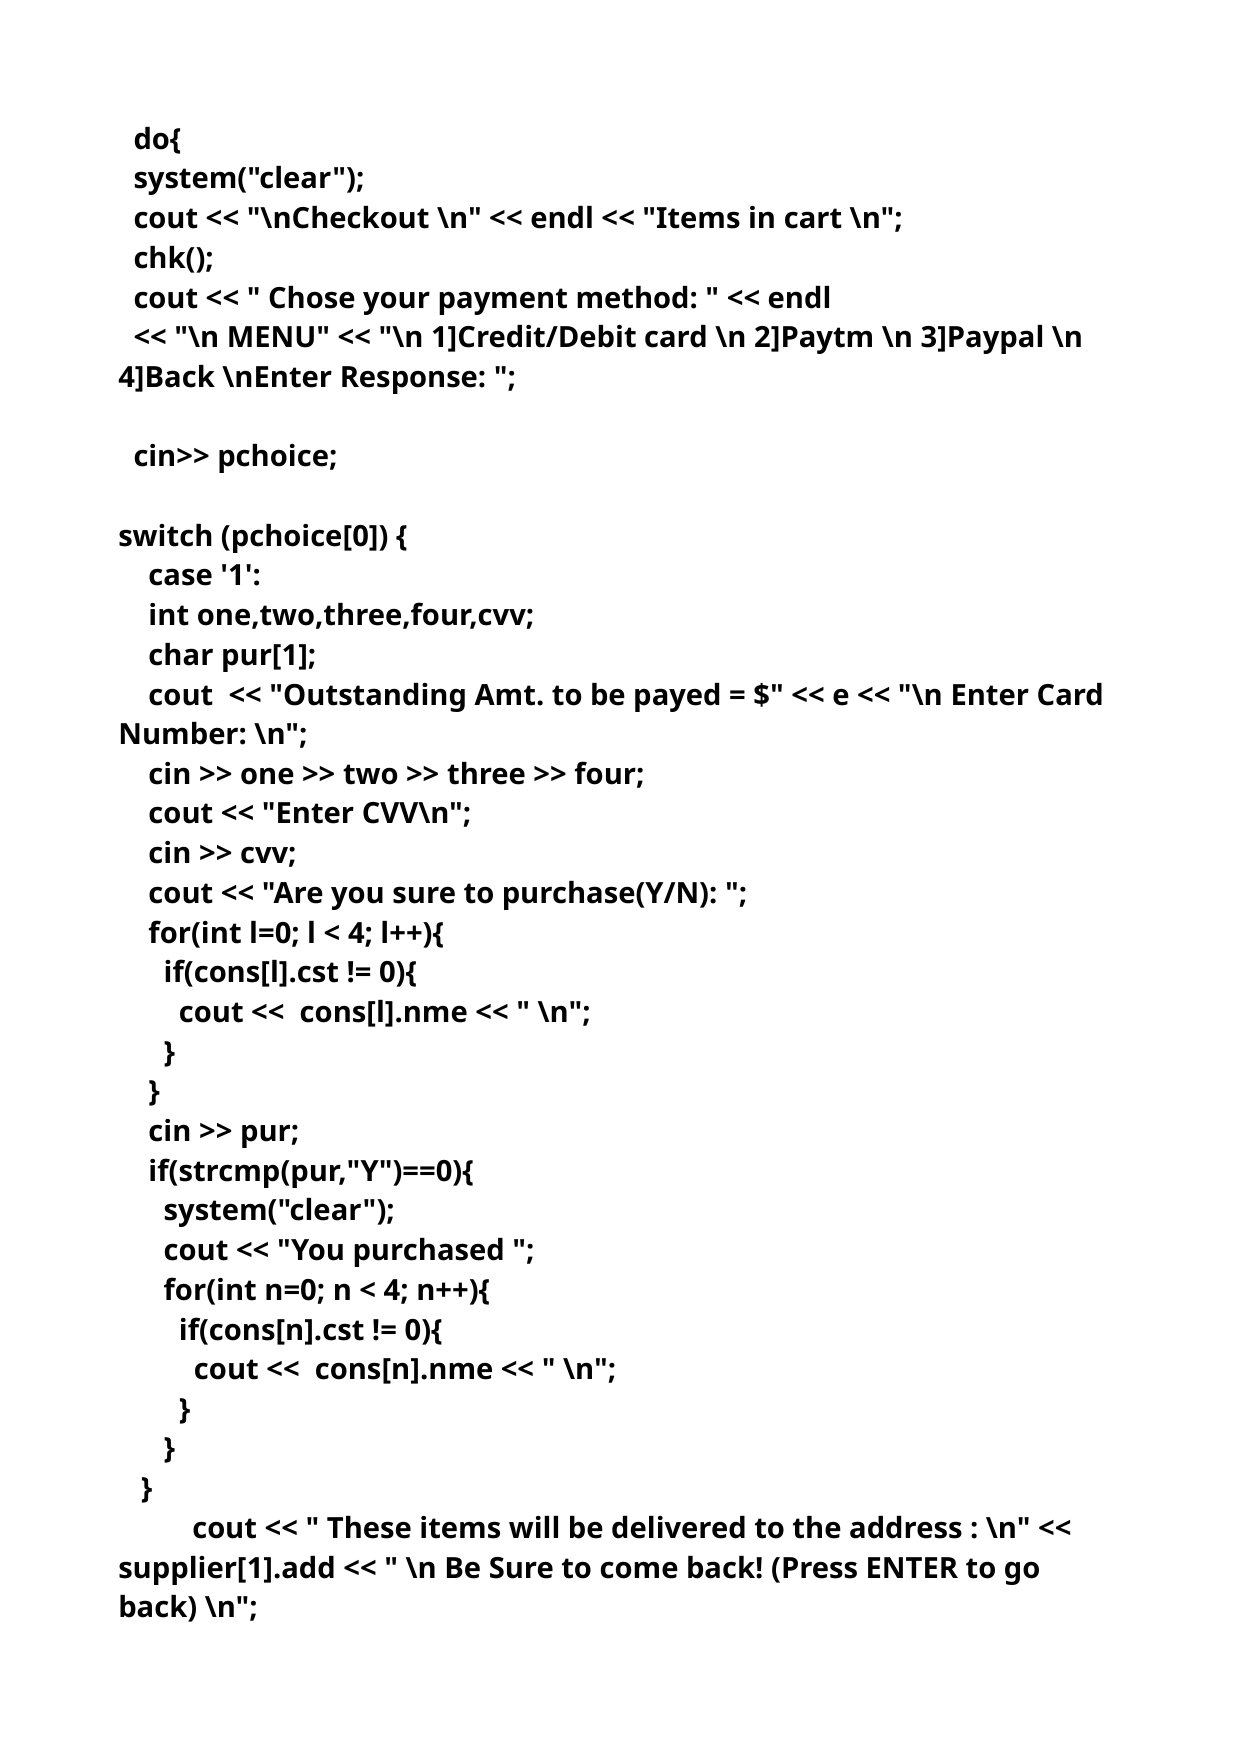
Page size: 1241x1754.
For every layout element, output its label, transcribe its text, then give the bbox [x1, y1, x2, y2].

text cout << "Outstanding Amt. to be payed = $" << e << "\n Enter Card Number: \n"; [118, 674, 1122, 753]
text cout << "You purchased "; [118, 1229, 1122, 1269]
text cout << cons[l].nme << " \n"; [118, 991, 1122, 1031]
text cout << cons[n].nme << " \n"; [118, 1348, 1122, 1388]
text cin >> one >> two >> three >> four; [118, 753, 1122, 793]
text system("clear"); [118, 1190, 1122, 1229]
text cin>> pchoice; [118, 436, 1122, 475]
text system("clear"); [118, 158, 1122, 197]
text switch (pchoice[0]) { [118, 515, 1122, 555]
text char pur[1]; [118, 634, 1122, 674]
text } [118, 1071, 1122, 1110]
text } [118, 1428, 1122, 1467]
text if(strcmp(pur,"Y")==0){ [118, 1150, 1122, 1190]
text cin >> cvv; [118, 832, 1122, 872]
text case '1': [118, 555, 1122, 594]
text } [118, 1388, 1122, 1428]
text if(cons[n].cst != 0){ [118, 1309, 1122, 1348]
text cout << "Are you sure to purchase(Y/N): "; [118, 872, 1122, 912]
text << "\n MENU" << "\n 1]Credit/Debit card \n 2]Paytm \n 3]Paypal \n 4]Back \nEnter Response: "; [118, 317, 1122, 396]
text cout << "Enter CVV\n"; [118, 793, 1122, 832]
text } [118, 1467, 1122, 1507]
text cout << "\nCheckout \n" << endl << "Items in cart \n"; [118, 197, 1122, 237]
text int one,two,three,four,cvv; [118, 594, 1122, 634]
text } [118, 1031, 1122, 1071]
text for(int l=0; l < 4; l++){ [118, 912, 1122, 952]
text chk(); [118, 237, 1122, 277]
text cout << " Chose your payment method: " << endl [118, 277, 1122, 317]
text for(int n=0; n < 4; n++){ [118, 1269, 1122, 1309]
text do{ [118, 118, 1122, 158]
text cout << " These items will be delivered to the address : \n" << supplier[1].add << " \n Be Sure to come back! (Press ENTER to go back) \n"; [118, 1507, 1122, 1626]
text if(cons[l].cst != 0){ [118, 952, 1122, 991]
text cin >> pur; [118, 1110, 1122, 1150]
